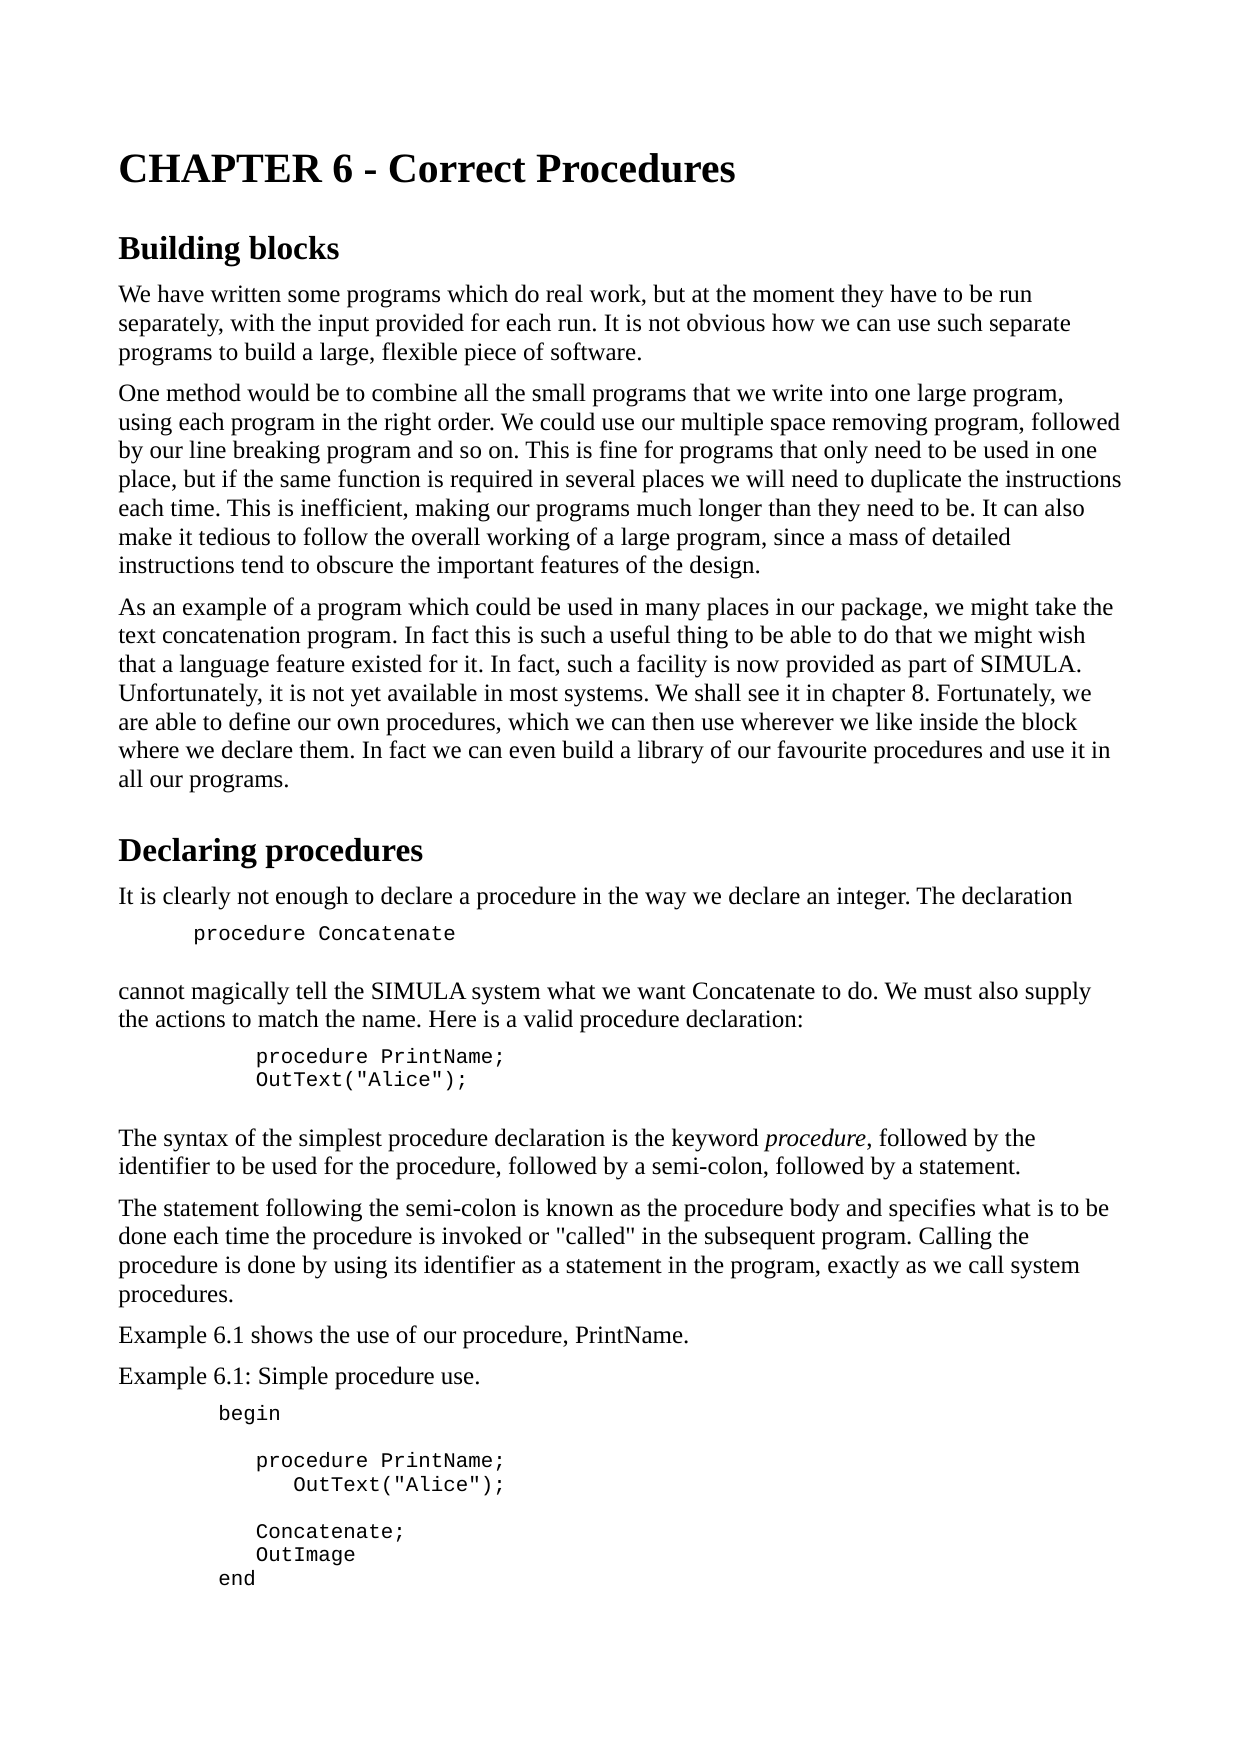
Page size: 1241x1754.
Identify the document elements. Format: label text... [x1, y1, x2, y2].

text OutText("Alice"); [118, 1069, 1122, 1093]
text As an example of a program which could be used in many places in our package, we might take the text concatenation program. In fact this is such a useful thing to be able to do that we might wish that a language feature existed for it. In fact, such a facility is now provided as part of SIMULA. Unfortunately, it is not yet available in most systems. We shall see it in chapter 8. Fortunately, we are able to define our own procedures, which we can then use wherever we like inside the block where we declare them. In fact we can even build a library of our favourite procedures and use it in all our programs. [118, 592, 1122, 793]
text The statement following the semi-colon is known as the procedure body and specifies what is to be done each time the procedure is invoked or "called" in the subsequent program. Calling the procedure is done by using its identifier as a statement in the program, exactly as we call system procedures. [118, 1193, 1122, 1308]
text procedure PrintName; [118, 1450, 1122, 1473]
text Example 6.1 shows the use of our procedure, PrintName. [118, 1320, 1122, 1349]
text cannot magically tell the SIMULA system what we want Concatenate to do. We must also supply the actions to match the name. Here is a valid procedure declaration: [118, 976, 1122, 1033]
text end [118, 1568, 1122, 1592]
text begin [118, 1403, 1122, 1426]
subtitle Declaring procedures [118, 831, 1122, 869]
subtitle CHAPTER 6 - Correct Procedures [118, 143, 1122, 191]
subtitle Building blocks [118, 228, 1122, 267]
text One method would be to combine all the small programs that we write into one large program, using each program in the right order. We could use our multiple space removing program, followed by our line breaking program and so on. This is fine for programs that only need to be used in one place, but if the same function is required in several places we will need to duplicate the instructions each time. This is inefficient, making our programs much longer than they need to be. It can also make it tedious to follow the overall working of a large program, since a mass of detailed instructions tend to obscure the important features of the design. [118, 378, 1122, 579]
text It is clearly not enough to declare a procedure in the way we declare an integer. The declaration [118, 881, 1122, 910]
text Example 6.1: Simple procedure use. [118, 1361, 1122, 1390]
text procedure Concatenate [118, 923, 1122, 946]
text We have written some programs which do real work, but at the moment they have to be run separately, with the input provided for each run. It is not obvious how we can use such separate programs to build a large, flexible piece of software. [118, 279, 1122, 366]
text procedure PrintName; [118, 1046, 1122, 1069]
text Concatenate; [118, 1521, 1122, 1544]
text OutImage [118, 1544, 1122, 1568]
text The syntax of the simplest procedure declaration is the keyword procedure, followed by the identifier to be used for the procedure, followed by a semi-colon, followed by a statement. [118, 1123, 1122, 1180]
text OutText("Alice"); [118, 1473, 1122, 1497]
